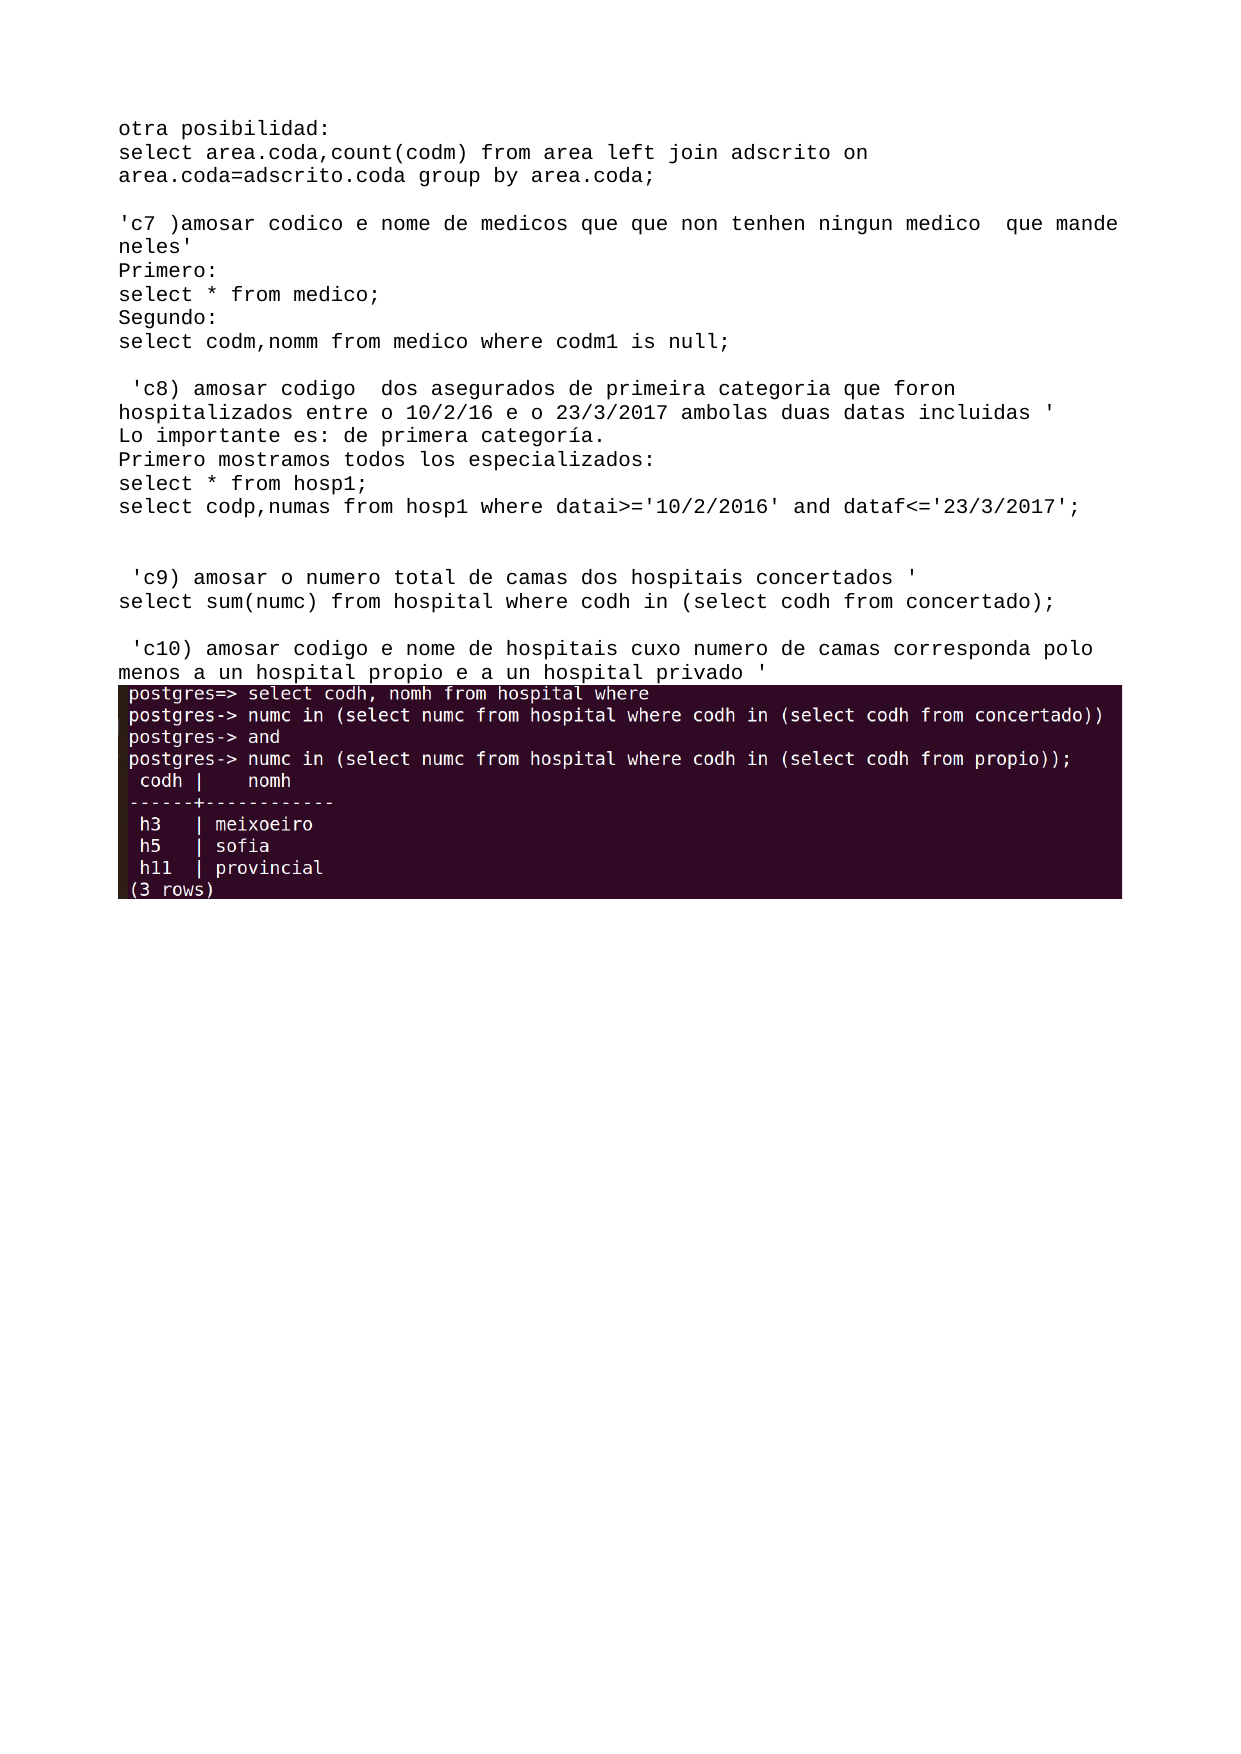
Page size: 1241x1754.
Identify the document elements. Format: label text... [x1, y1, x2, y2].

text select sum(numc) from hospital where codh in (select codh from concertado); [118, 591, 1122, 615]
text Lo importante es: de primera categoría. [118, 426, 1122, 449]
text Primero mostramos todos los especializados: [118, 449, 1122, 473]
text 'c10) amosar codigo e nome de hospitais cuxo numero de camas corresponda polo menos a un hospital propio e a un hospital privado ' [118, 638, 1122, 685]
picture [118, 685, 1123, 899]
text Primero: [118, 260, 1122, 284]
text select * from hosp1; [118, 473, 1122, 496]
text otra posibilidad: [118, 118, 1122, 142]
text 'c7 )amosar codico e nome de medicos que que non tenhen ningun medico que mande neles' [118, 213, 1122, 260]
text select * from medico; [118, 284, 1122, 307]
text select codp,numas from hosp1 where datai>='10/2/2016' and dataf<='23/3/2017'; [118, 496, 1122, 520]
text select codm,nomm from medico where codm1 is null; [118, 331, 1122, 354]
text 'c8) amosar codigo dos asegurados de primeira categoria que foron hospitalizados entre o 10/2/16 e o 23/3/2017 ambolas duas datas incluidas ' [118, 378, 1122, 426]
text Segundo: [118, 307, 1122, 331]
text select area.coda,count(codm) from area left join adscrito on area.coda=adscrito.coda group by area.coda; [118, 142, 1122, 189]
text 'c9) amosar o numero total de camas dos hospitais concertados ' [118, 567, 1122, 591]
